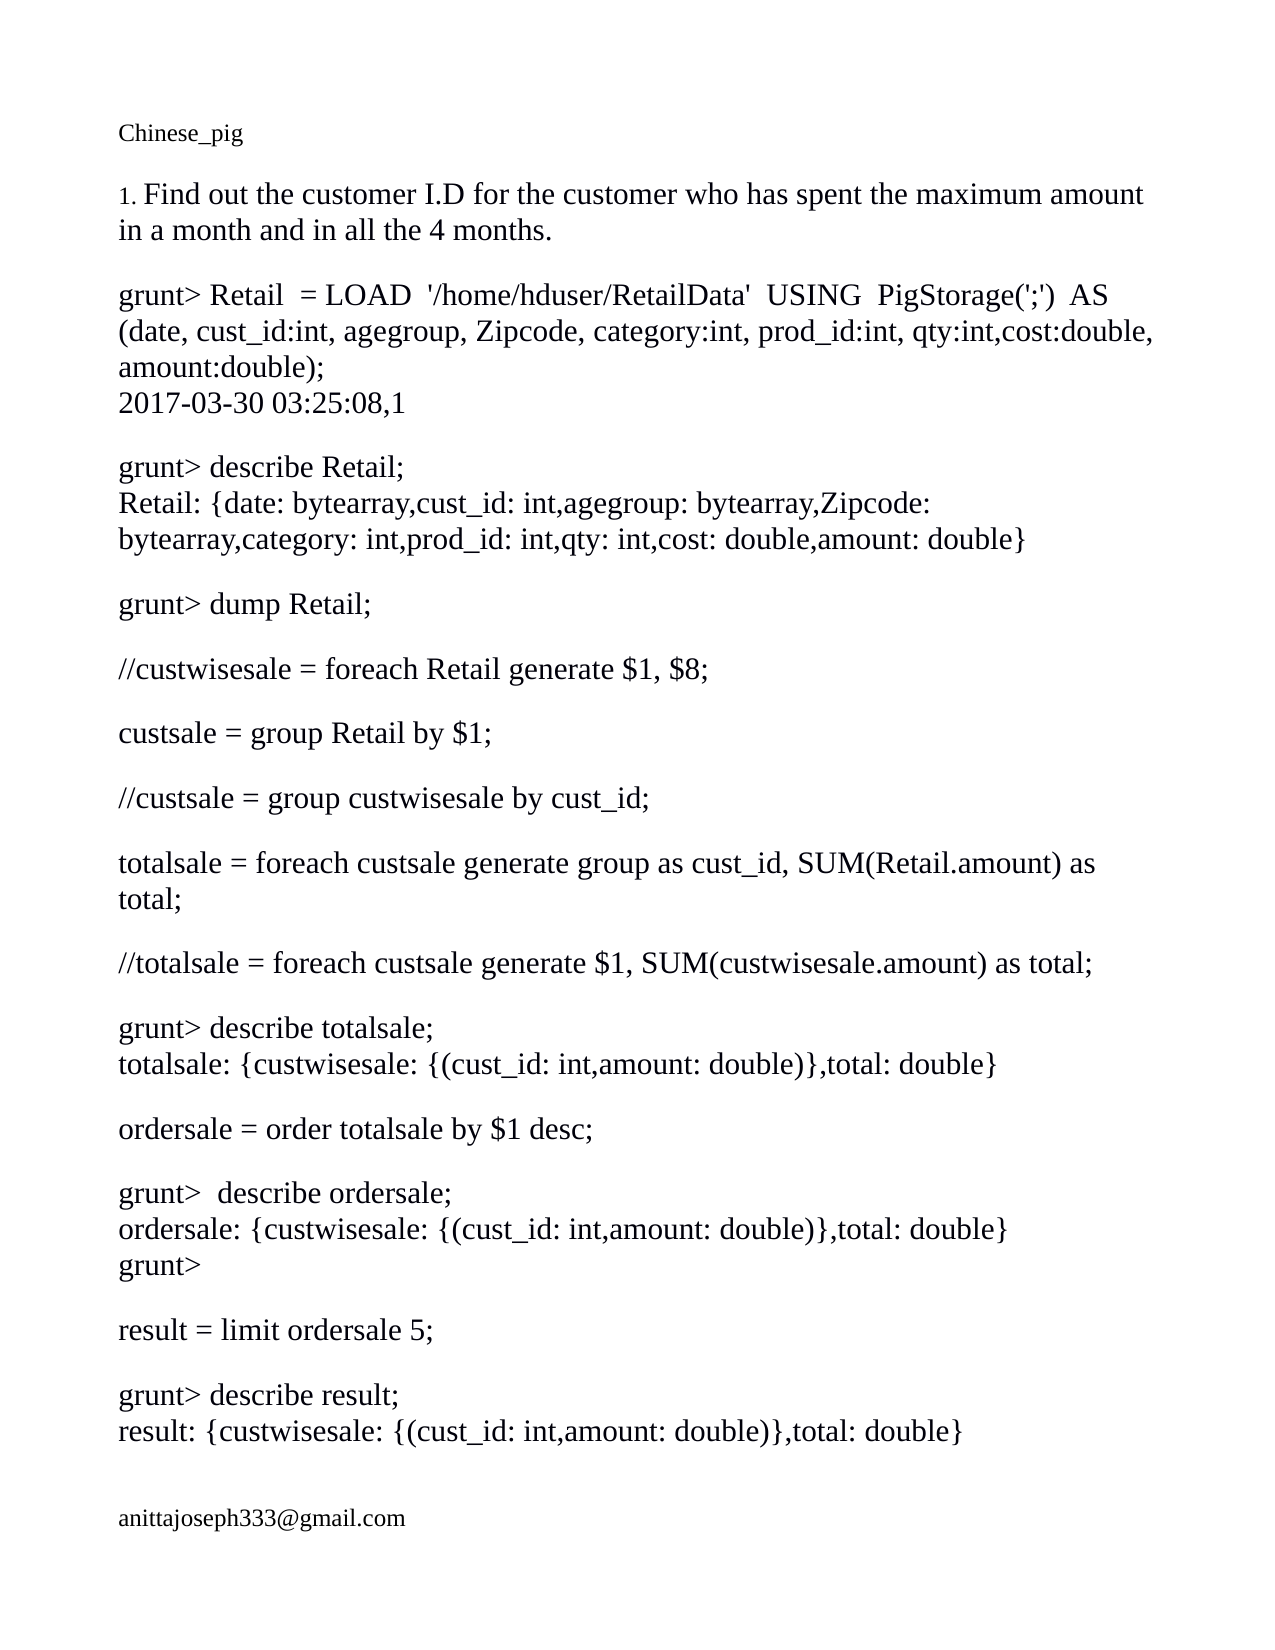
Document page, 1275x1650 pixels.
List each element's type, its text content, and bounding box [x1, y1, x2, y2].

text grunt> describe ordersale; [118, 1175, 1157, 1211]
text Chinese_pig [118, 118, 1157, 147]
text //custsale = group custwisesale by cust_id; [118, 779, 1157, 815]
text result: {custwisesale: {(cust_id: int,amount: double)},total: double} [118, 1412, 1157, 1448]
text totalsale = foreach custsale generate group as cust_id, SUM(Retail.amount) as total; [118, 844, 1157, 916]
text grunt> dump Retail; [118, 585, 1157, 621]
text grunt> Retail = LOAD '/home/hduser/RetailData' USING PigStorage(';') AS (date, cust_id:int, agegroup, Zipcode, category:int, prod_id:int, qty:int,cost:double, amount:double); [118, 276, 1157, 384]
text ordersale = order totalsale by $1 desc; [118, 1110, 1157, 1146]
text //totalsale = foreach custsale generate $1, SUM(custwisesale.amount) as total; [118, 945, 1157, 981]
text grunt> describe Retail; [118, 449, 1157, 485]
text 2017-03-30 03:25:08,1 [118, 384, 1157, 420]
text custsale = group Retail by $1; [118, 715, 1157, 751]
text //custwisesale = foreach Retail generate $1, $8; [118, 650, 1157, 686]
text grunt> [118, 1247, 1157, 1282]
text 1. Find out the customer I.D for the customer who has spent the maximum amount in a month and in all the 4 months. [118, 176, 1157, 247]
text grunt> describe result; [118, 1376, 1157, 1412]
text grunt> describe totalsale; [118, 1009, 1157, 1045]
text result = limit ordersale 5; [118, 1311, 1157, 1347]
text Retail: {date: bytearray,cust_id: int,agegroup: bytearray,Zipcode: bytearray,category: int,prod_id: int,qty: int,cost: double,amount: double} [118, 485, 1157, 557]
text ordersale: {custwisesale: {(cust_id: int,amount: double)},total: double} [118, 1211, 1157, 1247]
text totalsale: {custwisesale: {(cust_id: int,amount: double)},total: double} [118, 1045, 1157, 1081]
